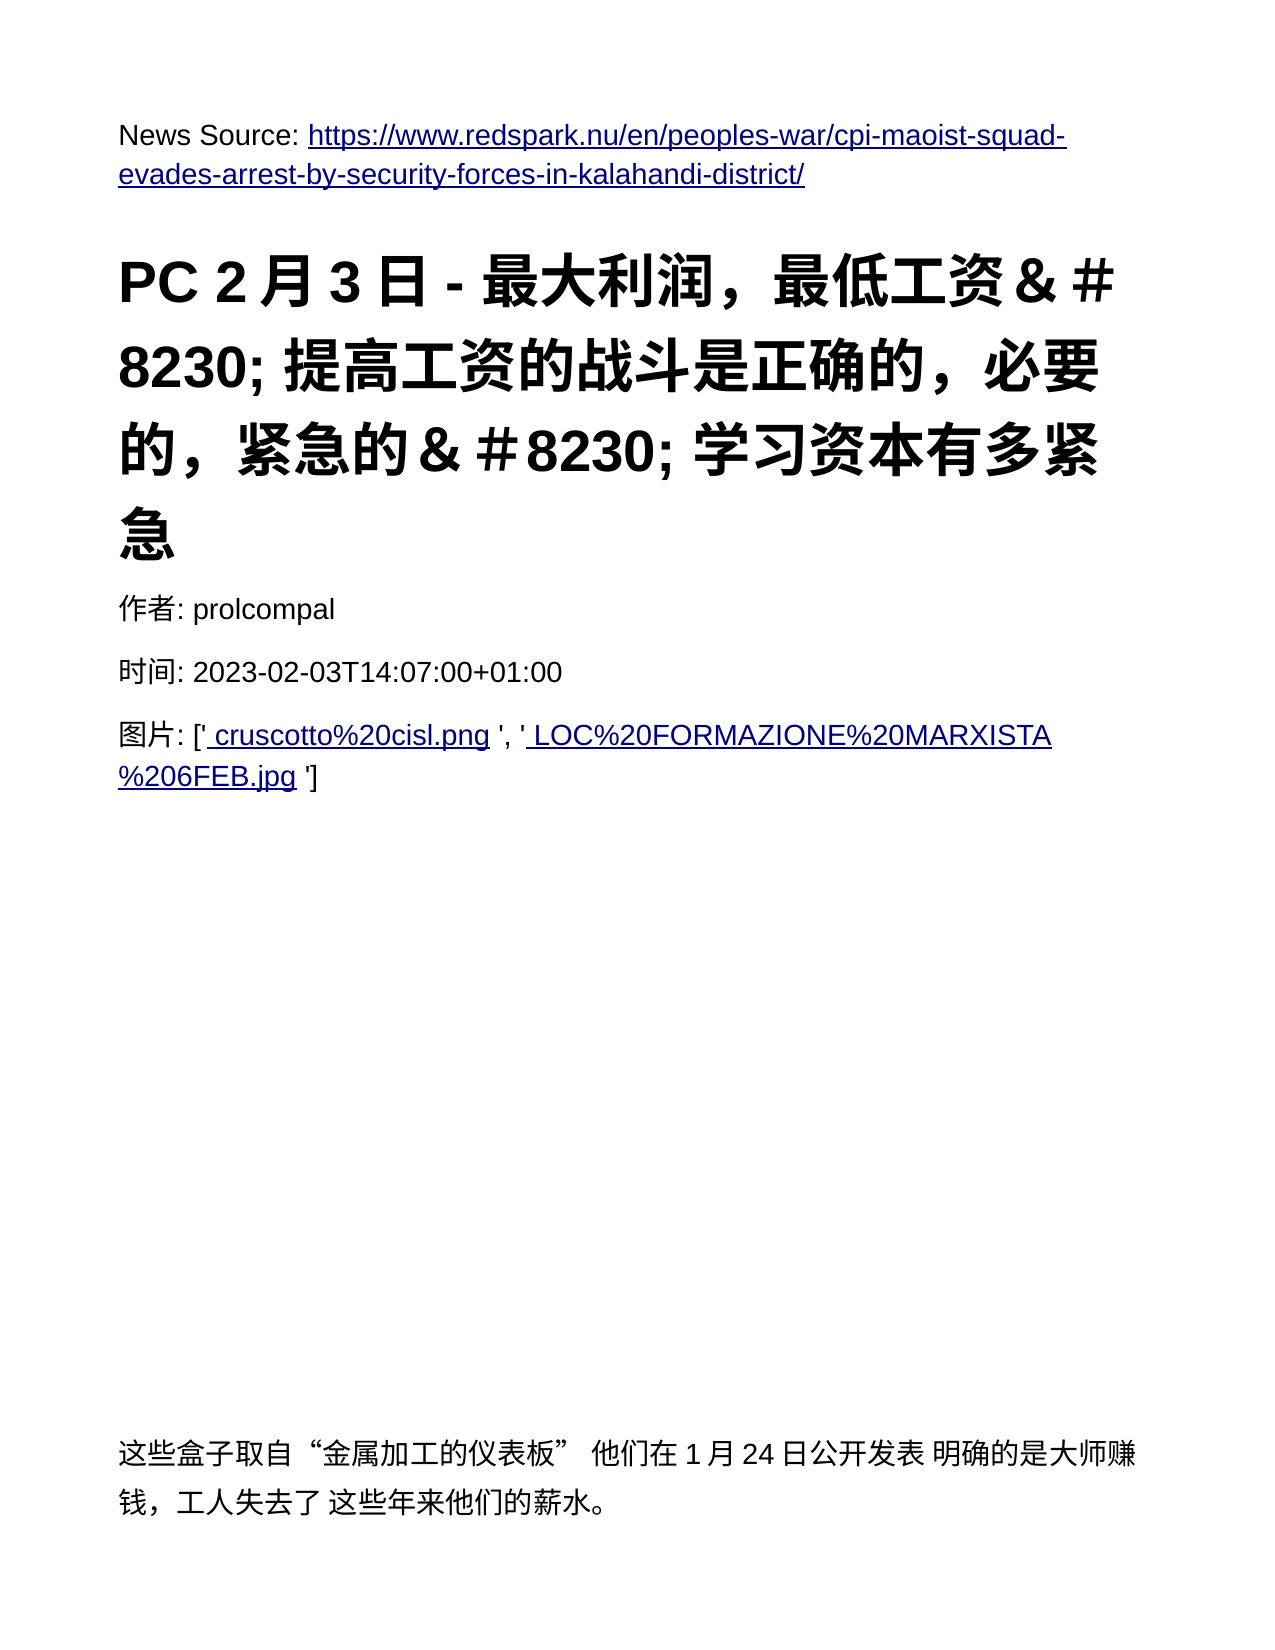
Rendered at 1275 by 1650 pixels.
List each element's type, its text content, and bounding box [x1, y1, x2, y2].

text News Source: https://www.redspark.nu/en/peoples-war/cpi-maoist-squad-evades-arrest-by-security-forces-in-kalahandi-district/ [118, 118, 1157, 190]
subtitle PC 2月3日 - 最大利润，最低工资＆＃8230; 提高工资的战斗是正确的，必要的，紧急的＆＃8230; 学习资本有多紧急 [118, 235, 1157, 573]
text 这些盒子取自“金属加工的仪表板” 他们在1月24日公开发表 明确的是大师赚钱，工人失去了 这些年来他们的薪水。 [118, 812, 1157, 1522]
text 时间: 2023-02-03T14:07:00+01:00 [118, 648, 1157, 691]
text 图片: [' cruscotto%20cisl.png ', ' LOC%20FORMAZIONE%20MARXISTA%206FEB.jpg '] [118, 711, 1157, 792]
text 作者: prolcompal [118, 585, 1157, 627]
